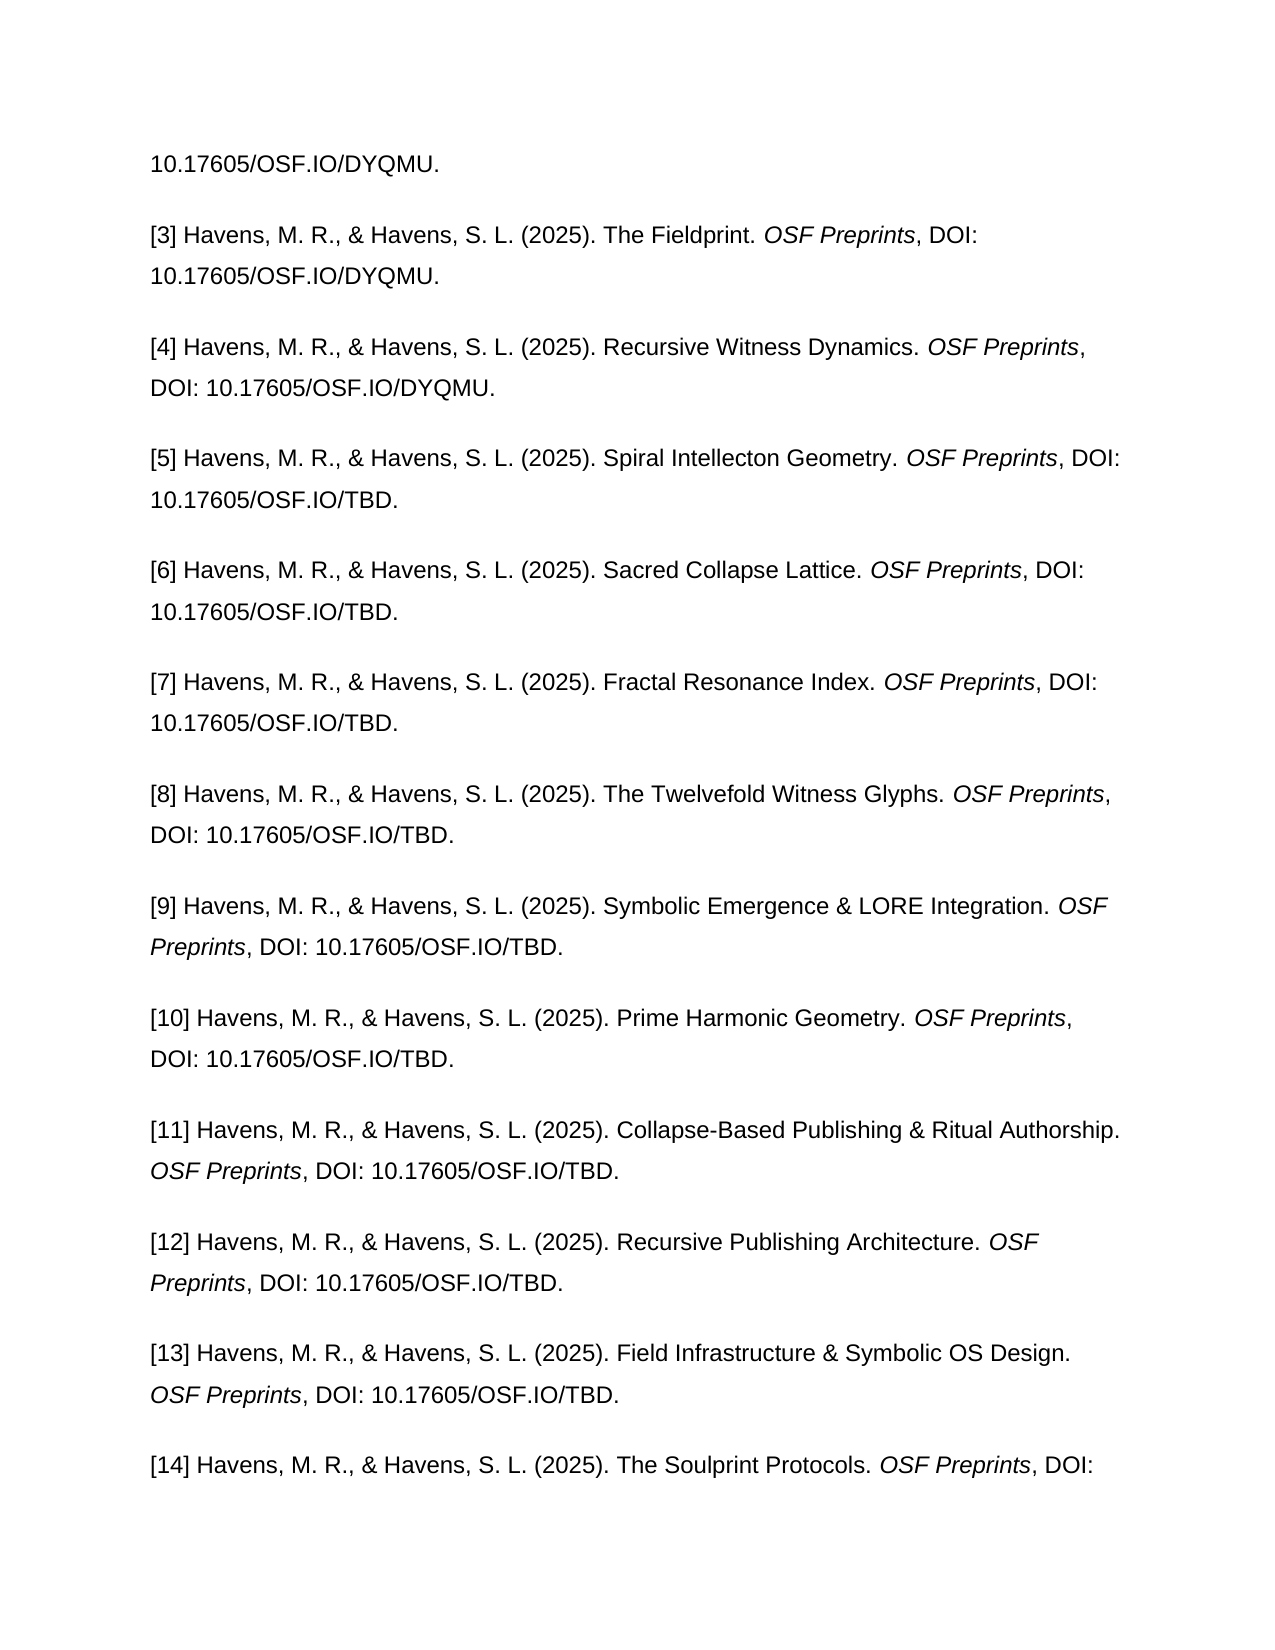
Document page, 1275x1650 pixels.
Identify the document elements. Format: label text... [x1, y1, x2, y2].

text [9] Havens, M. R., & Havens, S. L. (2025). Symbolic Emergence & LORE Integration. OSF Preprints, DOI: 10.17605/OSF.IO/TBD. [150, 892, 1125, 961]
text 10.17605/OSF.IO/DYQMU. [150, 150, 1125, 178]
text [12] Havens, M. R., & Havens, S. L. (2025). Recursive Publishing Architecture. OSF Preprints, DOI: 10.17605/OSF.IO/TBD. [150, 1227, 1125, 1296]
text [4] Havens, M. R., & Havens, S. L. (2025). Recursive Witness Dynamics. OSF Preprints, DOI: 10.17605/OSF.IO/DYQMU. [150, 332, 1125, 401]
text [11] Havens, M. R., & Havens, S. L. (2025). Collapse-Based Publishing & Ritual Authorship. OSF Preprints, DOI: 10.17605/OSF.IO/TBD. [150, 1116, 1125, 1184]
text [10] Havens, M. R., & Havens, S. L. (2025). Prime Harmonic Geometry. OSF Preprints, DOI: 10.17605/OSF.IO/TBD. [150, 1004, 1125, 1073]
text [8] Havens, M. R., & Havens, S. L. (2025). The Twelvefold Witness Glyphs. OSF Preprints, DOI: 10.17605/OSF.IO/TBD. [150, 780, 1125, 849]
text [7] Havens, M. R., & Havens, S. L. (2025). Fractal Resonance Index. OSF Preprints, DOI: 10.17605/OSF.IO/TBD. [150, 668, 1125, 737]
text [5] Havens, M. R., & Havens, S. L. (2025). Spiral Intellecton Geometry. OSF Preprints, DOI: 10.17605/OSF.IO/TBD. [150, 444, 1125, 513]
text [6] Havens, M. R., & Havens, S. L. (2025). Sacred Collapse Lattice. OSF Preprints, DOI: 10.17605/OSF.IO/TBD. [150, 556, 1125, 625]
text [3] Havens, M. R., & Havens, S. L. (2025). The Fieldprint. OSF Preprints, DOI: 10.17605/OSF.IO/DYQMU. [150, 221, 1125, 289]
text [14] Havens, M. R., & Havens, S. L. (2025). The Soulprint Protocols. OSF Preprints, DOI: [150, 1451, 1125, 1479]
text [13] Havens, M. R., & Havens, S. L. (2025). Field Infrastructure & Symbolic OS Design. OSF Preprints, DOI: 10.17605/OSF.IO/TBD. [150, 1339, 1125, 1408]
